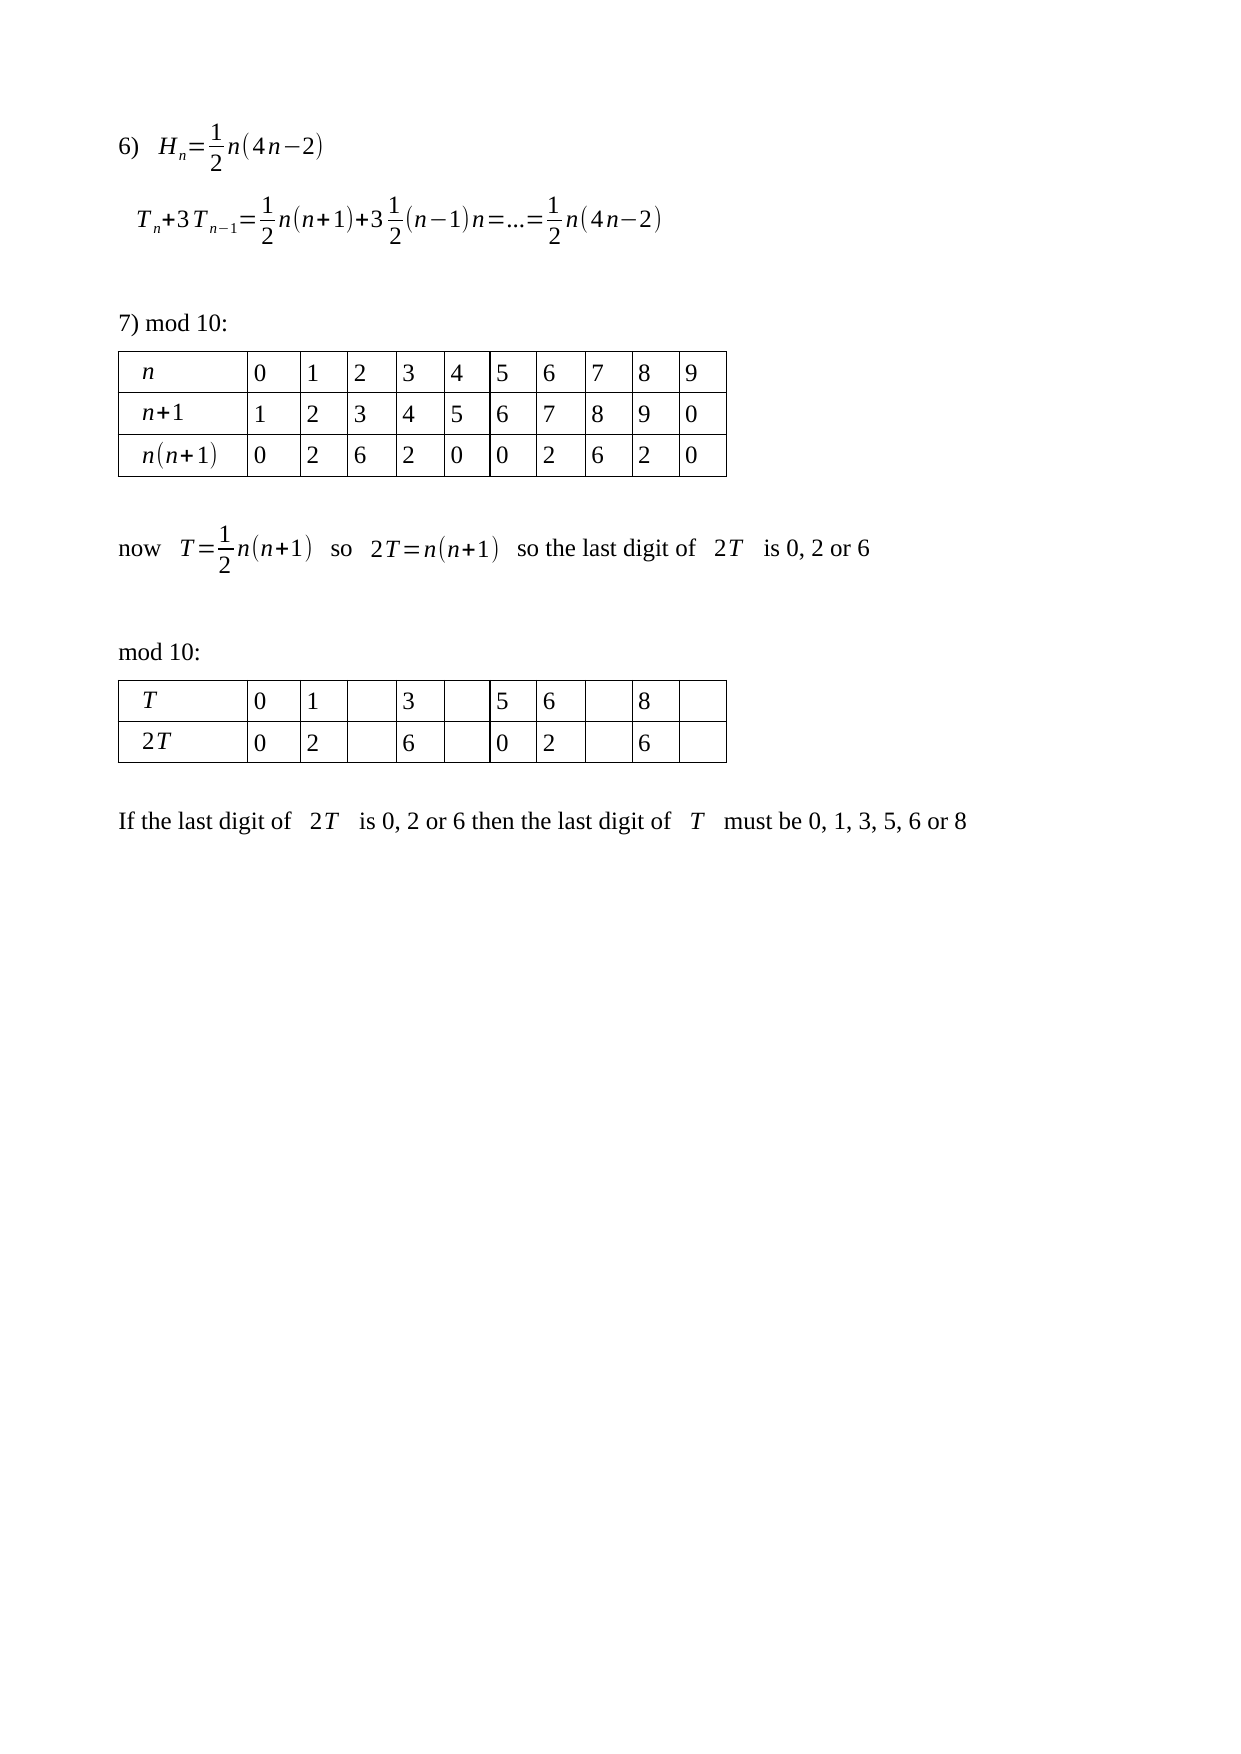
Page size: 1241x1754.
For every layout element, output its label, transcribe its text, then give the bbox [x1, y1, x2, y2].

table_cell [680, 722, 726, 762]
table_header 0 [248, 352, 300, 392]
table_cell 0 [491, 435, 536, 476]
text 6) [118, 118, 1122, 177]
table_header 7 [586, 352, 632, 392]
table_cell 2 [633, 435, 679, 476]
table_header 3 [397, 352, 444, 392]
table_header [680, 681, 726, 721]
table_cell 6 [348, 435, 396, 476]
table_header [119, 681, 247, 721]
table_cell [348, 722, 396, 762]
table_header 6 [537, 681, 585, 721]
table_header 5 [491, 681, 536, 721]
table_cell 3 [348, 393, 396, 433]
table_cell 4 [397, 393, 444, 433]
table_header 4 [445, 352, 489, 392]
table_header 5 [491, 352, 536, 392]
table_cell 2 [301, 435, 347, 476]
table_header [348, 681, 396, 721]
table_cell [586, 722, 632, 762]
table_cell 6 [491, 393, 536, 433]
table_header 0 [248, 681, 300, 721]
text 7) mod 10: [118, 308, 1122, 337]
text nowsoso the last digit ofis 0, 2 or 6 [118, 520, 1122, 579]
table_header [445, 681, 489, 721]
table_header [119, 352, 247, 392]
table_cell 6 [397, 722, 444, 762]
table_cell 2 [301, 393, 347, 433]
table_cell 0 [248, 435, 300, 476]
table_cell 0 [248, 722, 300, 762]
table_header 8 [633, 352, 679, 392]
table_cell 8 [586, 393, 632, 433]
table_cell 5 [445, 393, 489, 433]
text If the last digit ofis 0, 2 or 6 then the last digit ofmust be 0, 1, 3, 5, 6 or 8 [118, 806, 1122, 835]
table_cell 0 [680, 393, 726, 433]
table_cell 7 [537, 393, 585, 433]
table_header 3 [397, 681, 444, 721]
table_cell 2 [537, 722, 585, 762]
table_cell 6 [586, 435, 632, 476]
table_header 6 [537, 352, 585, 392]
table_header 8 [633, 681, 679, 721]
table_cell [119, 393, 247, 433]
table_cell 0 [680, 435, 726, 476]
table_cell 2 [301, 722, 347, 762]
table_cell 9 [633, 393, 679, 433]
text mod 10: [118, 637, 1122, 665]
table_header 1 [301, 352, 347, 392]
table_cell 0 [491, 722, 536, 762]
table_cell [445, 722, 489, 762]
table_cell 2 [537, 435, 585, 476]
table_header 1 [301, 681, 347, 721]
table_cell 1 [248, 393, 300, 433]
table_cell 2 [397, 435, 444, 476]
table_cell 0 [445, 435, 489, 476]
table_cell [119, 722, 247, 762]
table_header [586, 681, 632, 721]
table_header 2 [348, 352, 396, 392]
table_cell [119, 435, 247, 476]
table_cell 6 [633, 722, 679, 762]
table_header 9 [680, 352, 726, 392]
